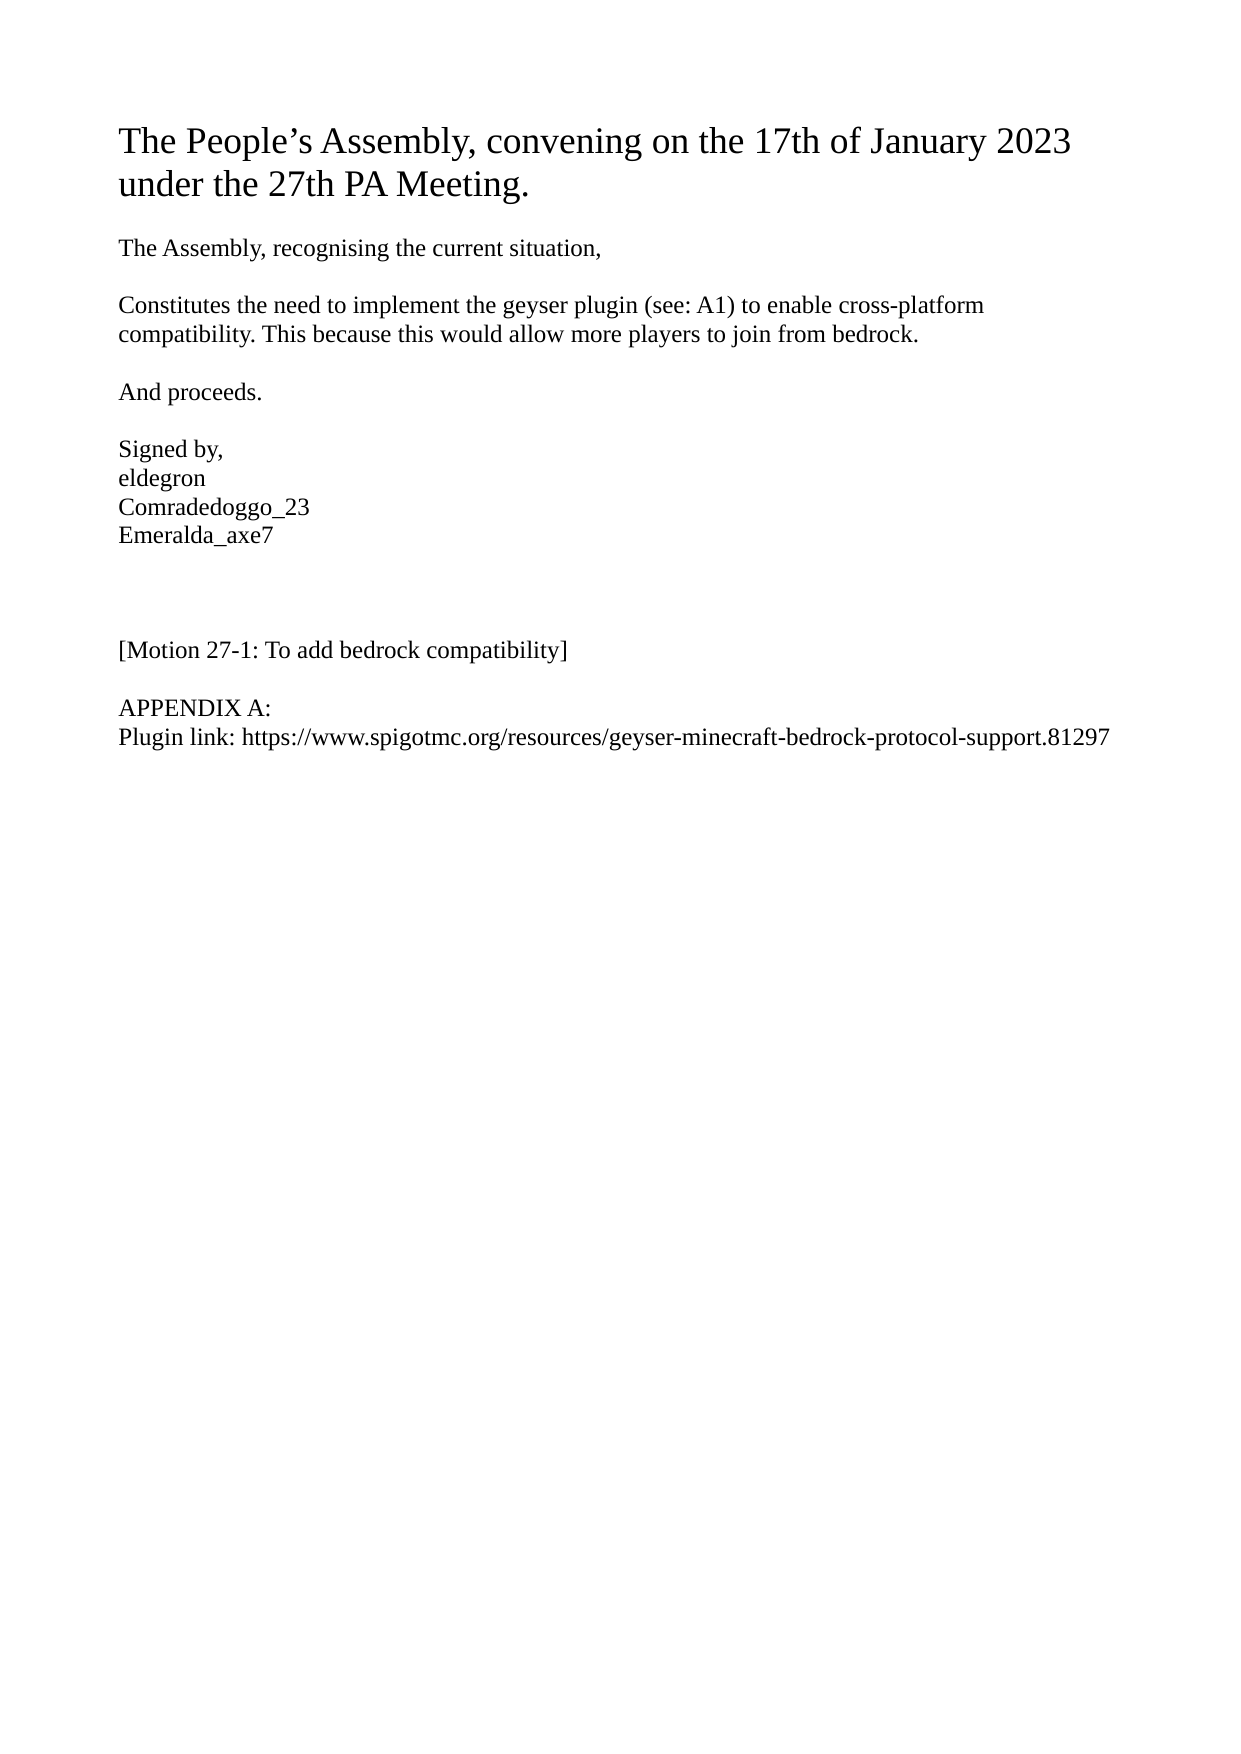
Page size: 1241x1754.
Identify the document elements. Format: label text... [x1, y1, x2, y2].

text APPENDIX A: [118, 693, 1122, 722]
text Plugin link: https://www.spigotmc.org/resources/geyser-minecraft-bedrock-protocol-support.81297 [118, 722, 1122, 751]
text Constitutes the need to implement the geyser plugin (see: A1) to enable cross-platform compatibility. This because this would allow more players to join from bedrock. [118, 291, 1122, 348]
text Emeralda_axe7 [118, 521, 1122, 549]
text And proceeds. [118, 377, 1122, 406]
text Signed by, [118, 434, 1122, 463]
text eldegron [118, 463, 1122, 492]
text [Motion 27-1: To add bedrock compatibility] [118, 636, 1122, 664]
text The People’s Assembly, convening on the 17th of January 2023 under the 27th PA Meeting. [118, 118, 1122, 204]
text The Assembly, recognising the current situation, [118, 233, 1122, 262]
text Comradedoggo_23 [118, 492, 1122, 521]
